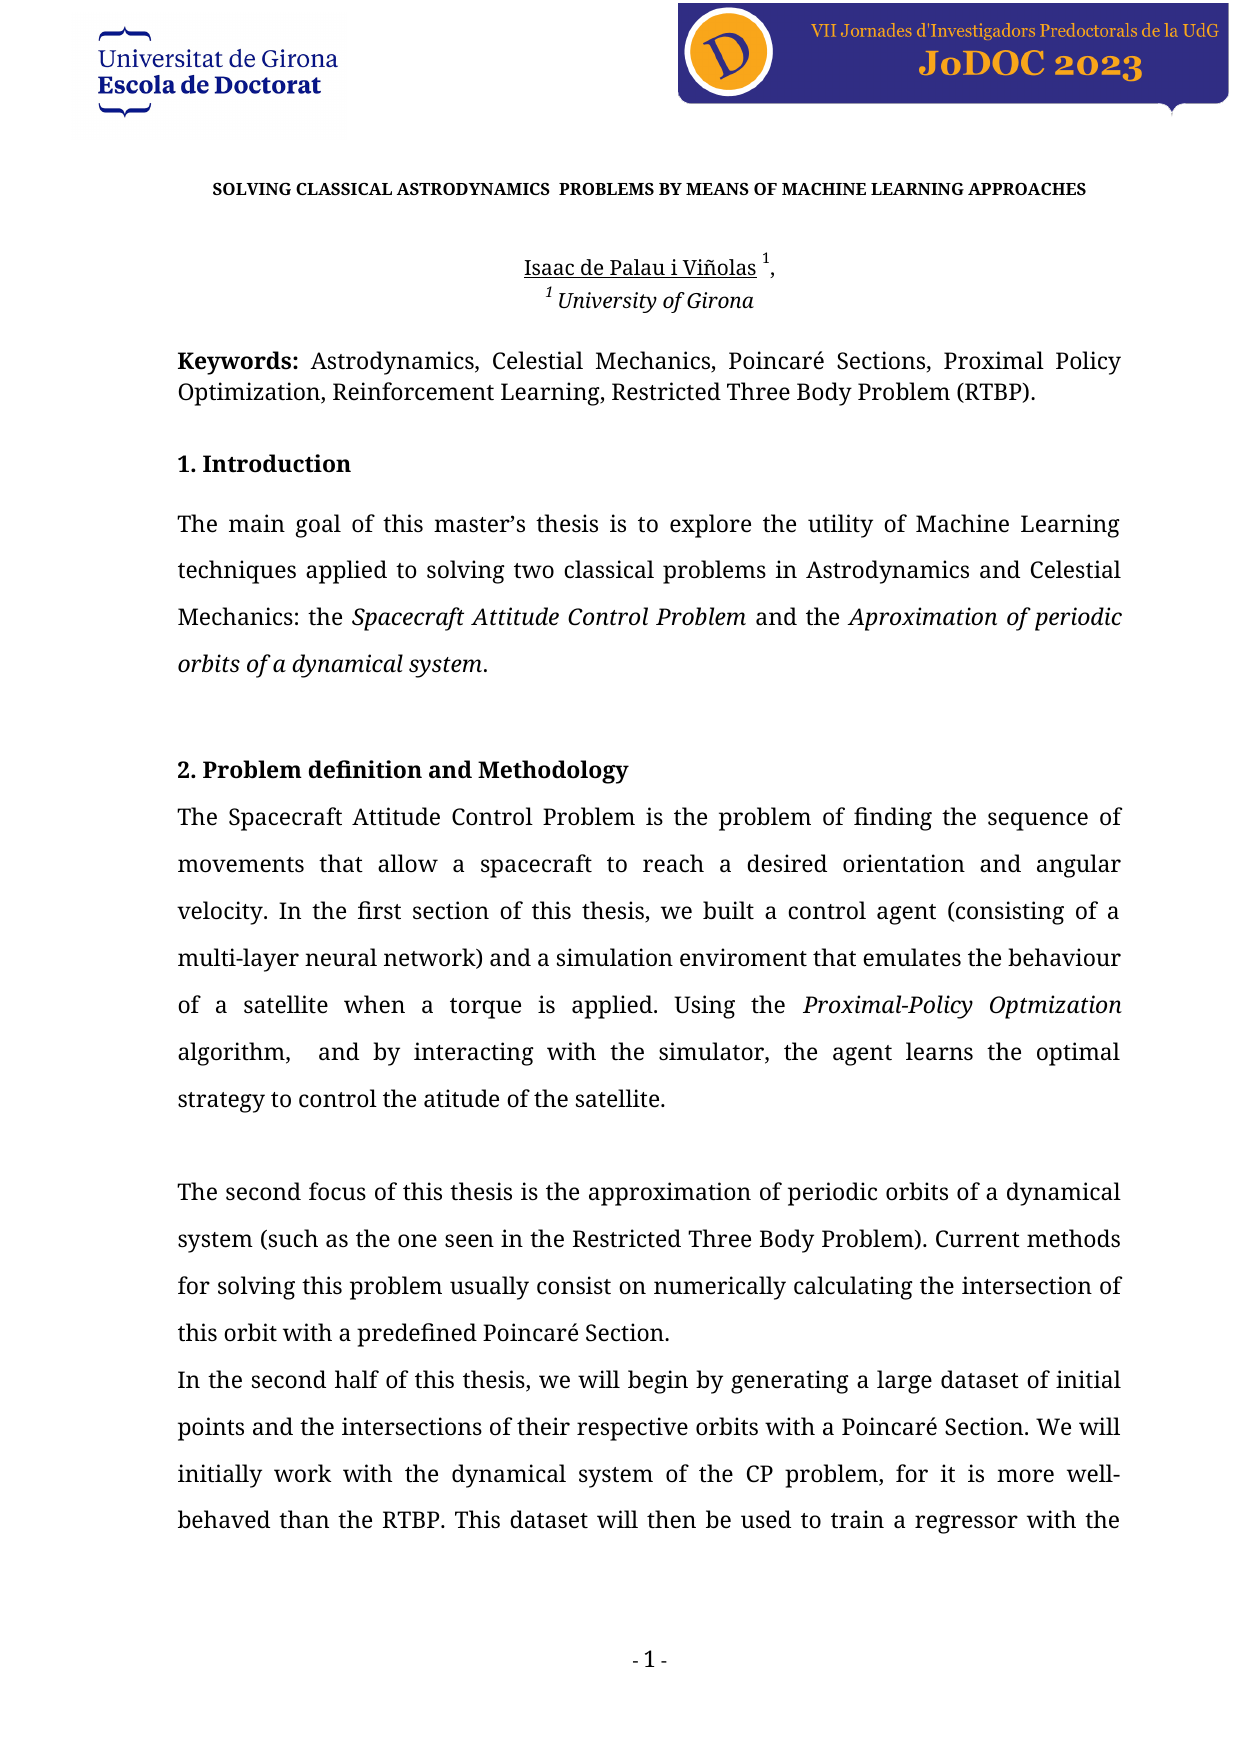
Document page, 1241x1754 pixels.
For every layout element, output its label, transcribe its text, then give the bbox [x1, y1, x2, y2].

title SOLVING CLASSICAL ASTRODYNAMICS PROBLEMS BY MEANS OF MACHINE LEARNING APPROACHES [177, 160, 1122, 200]
text Isaac de Palau i Viñolas 1, [177, 248, 1122, 282]
picture [676, 1, 1232, 140]
text 1. Introduction [177, 448, 1122, 479]
text 1 University of Girona [177, 282, 1122, 316]
text The Spacecraft Attitude Control Problem is the problem of finding the sequence of movements that allow a spacecraft to reach a desired orientation and angular velocity. In the first section of this thesis, we built a control agent (consisting of a multi-layer neural network) and a simulation enviroment that emulates the behaviour of a satellite when a torque is applied. Using the Proximal-Policy Optmization algorithm, and by interacting with the simulator, the agent learns the optimal strategy to control the atitude of the satellite. [177, 801, 1122, 1114]
text The second focus of this thesis is the approximation of periodic orbits of a dynamical system (such as the one seen in the Restricted Three Body Problem). Current methods for solving this problem usually consist on numerically calculating the intersection of this orbit with a predefined Poincaré Section. [177, 1176, 1122, 1348]
text Keywords: Astrodynamics, Celestial Mechanics, Poincaré Sections, Proximal Policy Optimization, Reinforcement Learning, Restricted Three Body Problem (RTBP). [177, 345, 1122, 407]
text In the second half of this thesis, we will begin by generating a large dataset of initial points and the intersections of their respective orbits with a Poincaré Section. We will initially work with the dynamical system of the CP problem, for it is more well-behaved than the RTBP. This dataset will then be used to train a regressor with the [177, 1364, 1122, 1536]
text The main goal of this master’s thesis is to explore the utility of Machine Learning techniques applied to solving two classical problems in Astrodynamics and Celestial Mechanics: the Spacecraft Attitude Control Problem and the Aproximation of periodic orbits of a dynamical system. [177, 507, 1122, 679]
text 2. Problem definition and Methodology [177, 754, 1122, 786]
picture [71, 12, 347, 140]
